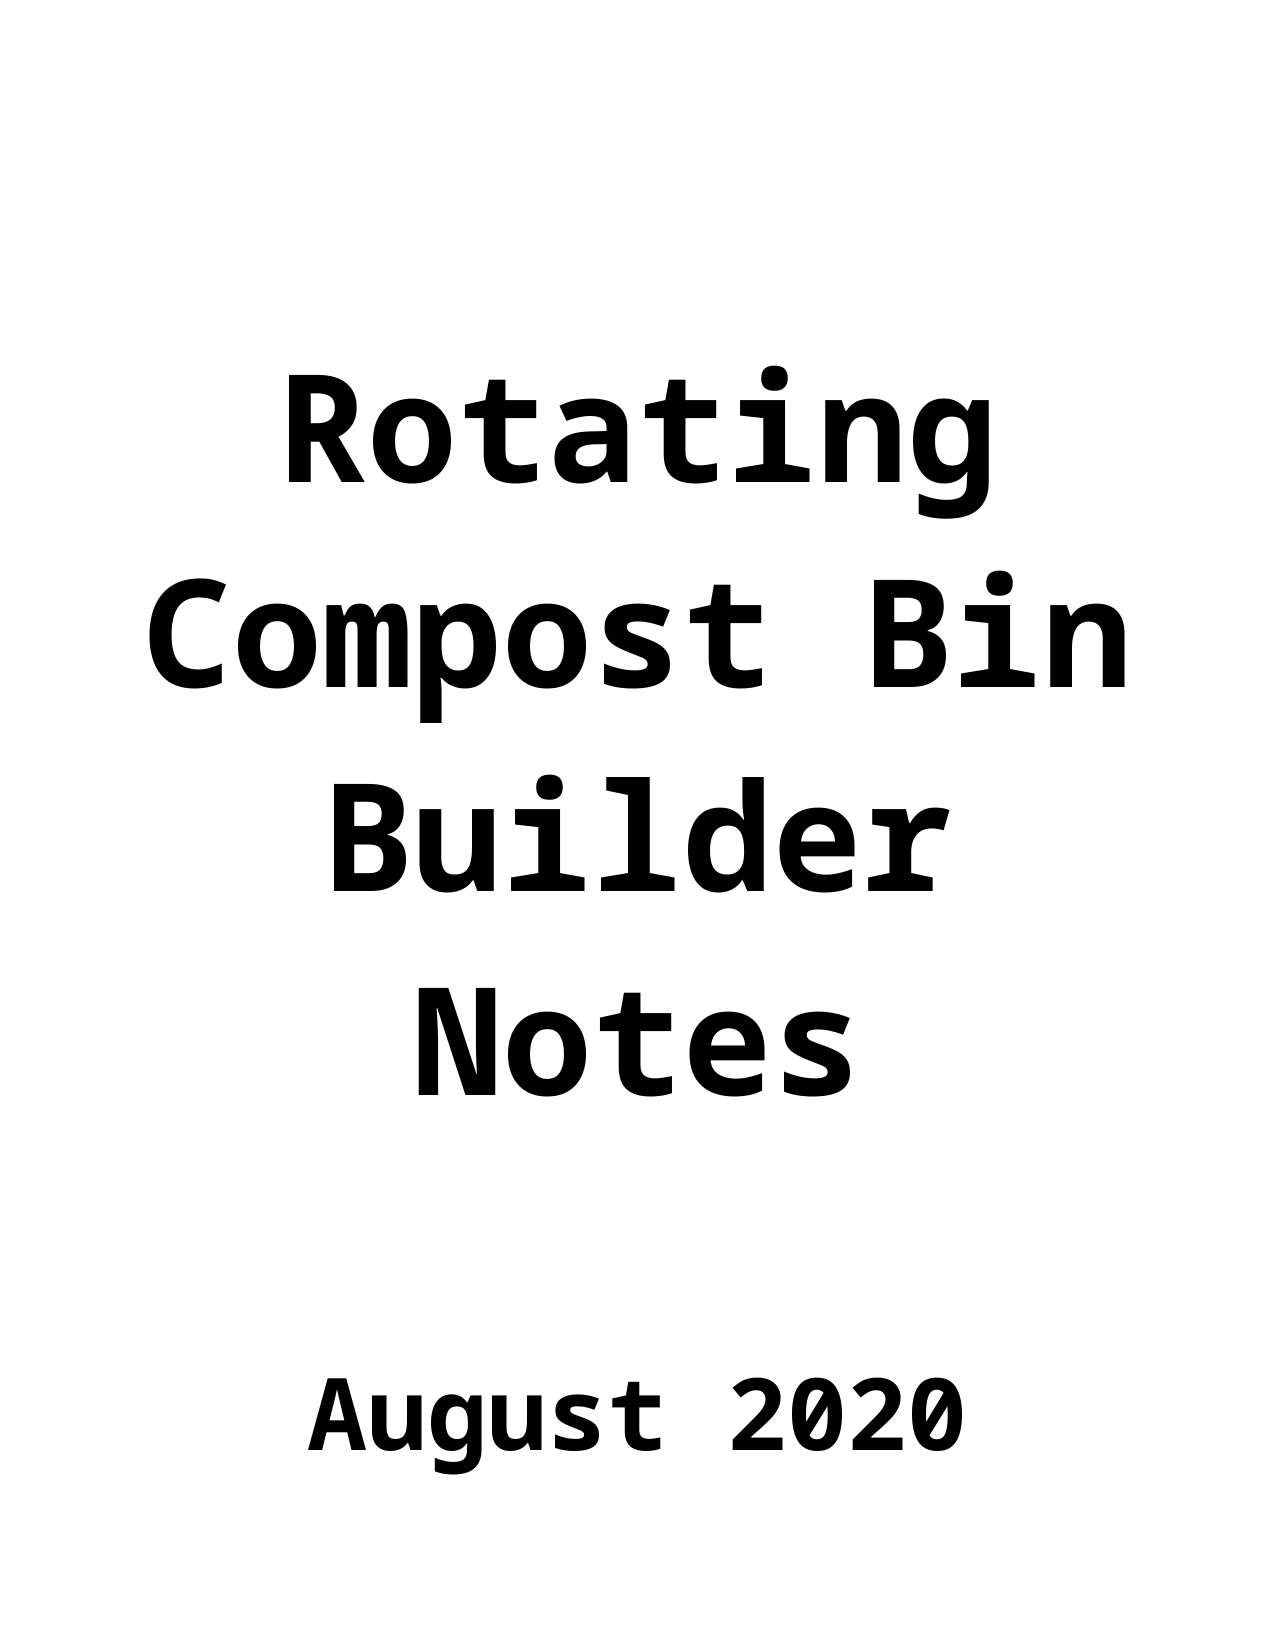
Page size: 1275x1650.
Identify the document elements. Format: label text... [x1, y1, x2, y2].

text Rotating [118, 322, 1157, 527]
text Builder Notes [118, 731, 1157, 1139]
text Compost Bin [118, 527, 1157, 731]
text August 2020 [118, 1344, 1157, 1480]
